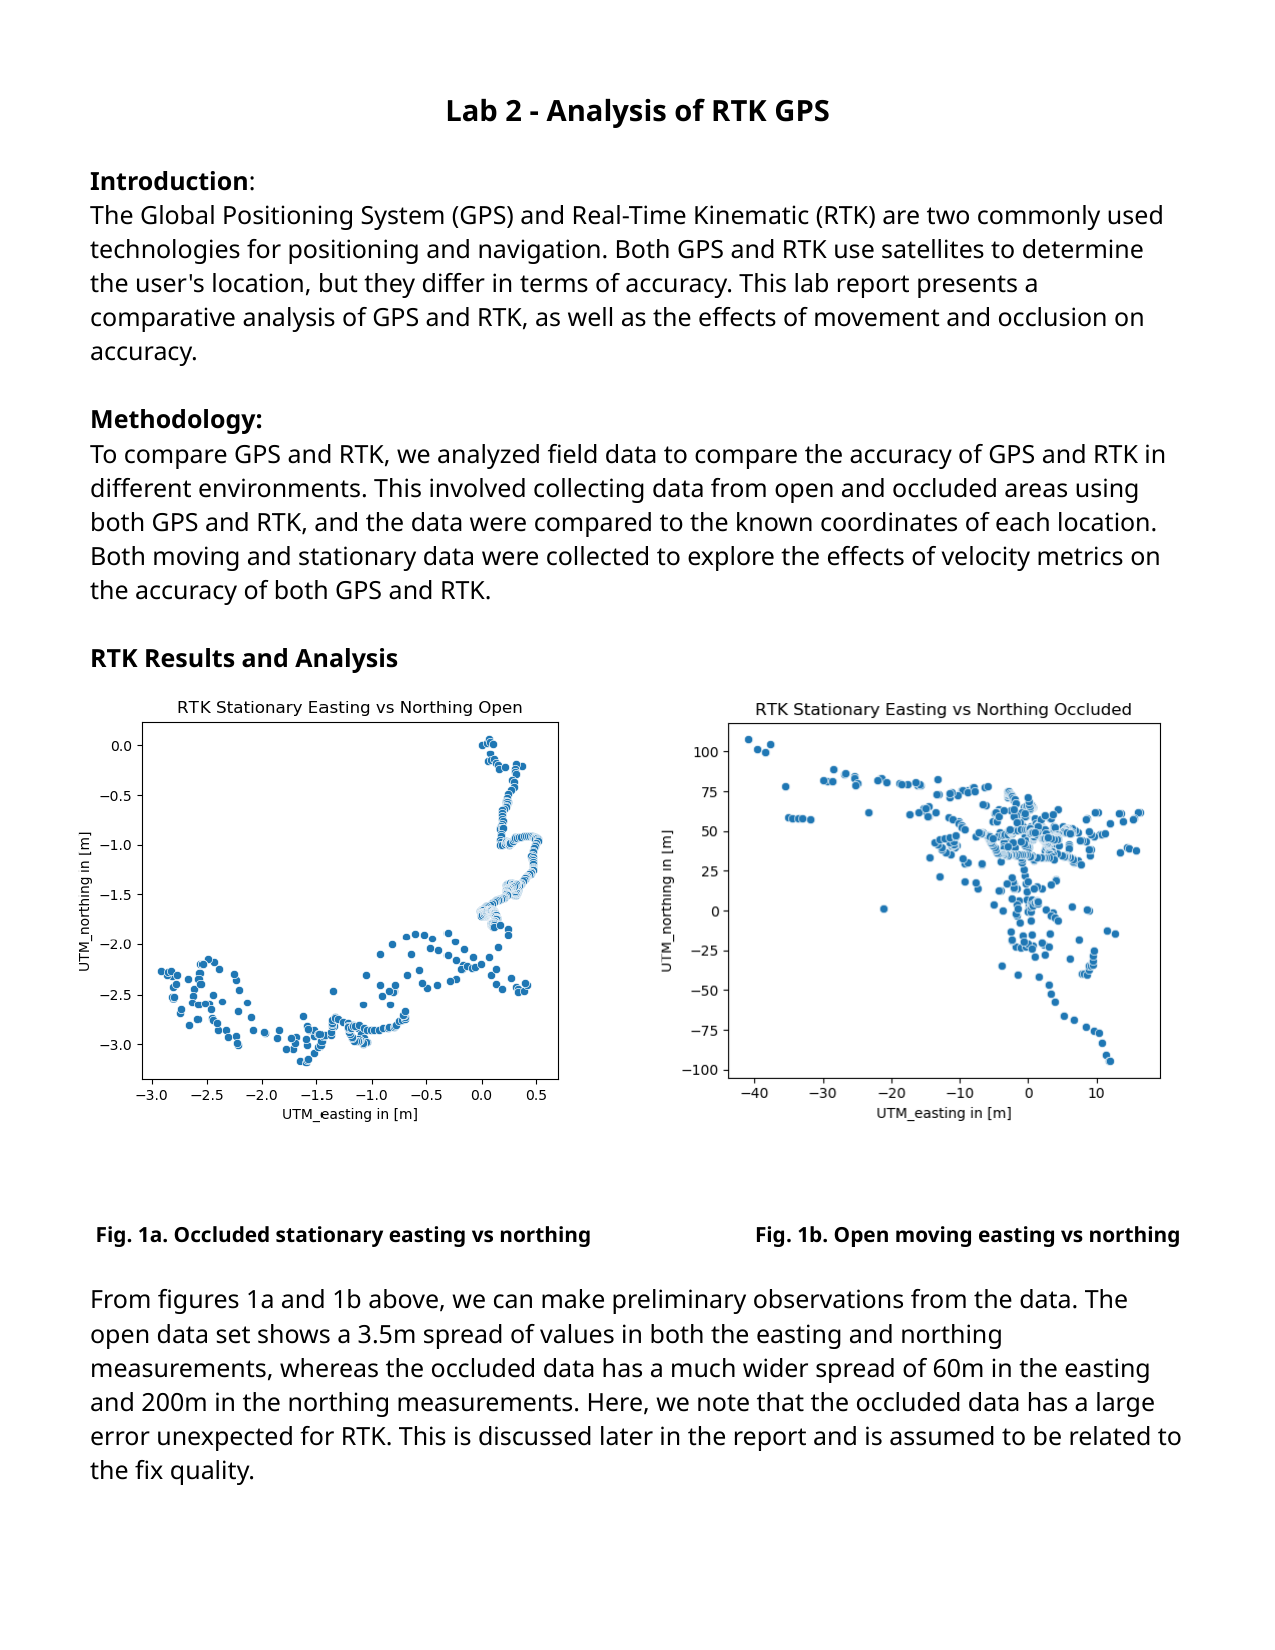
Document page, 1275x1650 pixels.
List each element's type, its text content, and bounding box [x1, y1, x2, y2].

text To compare GPS and RTK, we analyzed field data to compare the accuracy of GPS and RTK in different environments. This involved collecting data from open and occluded areas using both GPS and RTK, and the data were compared to the known coordinates of each location. Both moving and stationary data were collected to explore the effects of velocity metrics on the accuracy of both GPS and RTK. [90, 436, 1185, 607]
text Methodology: [90, 402, 1185, 436]
text Lab 2 - Analysis of RTK GPS [90, 90, 1185, 130]
text The Global Positioning System (GPS) and Real-Time Kinematic (RTK) are two commonly used technologies for positioning and navigation. Both GPS and RTK use satellites to determine the user's location, but they differ in terms of accuracy. This lab report presents a comparative analysis of GPS and RTK, as well as the effects of movement and occlusion on accuracy. [90, 198, 1185, 368]
picture [661, 694, 1167, 1126]
text Introduction: [90, 164, 1185, 198]
picture [78, 689, 567, 1128]
text RTK Results and Analysis [90, 641, 1185, 675]
text From figures 1a and 1b above, we can make preliminary observations from the data. The open data set shows a 3.5m spread of values in both the easting and northing measurements, whereas the occluded data has a much wider spread of 60m in the easting and 200m in the northing measurements. Here, we note that the occluded data has a large error unexpected for RTK. This is discussed later in the report and is assumed to be related to the fix quality. [90, 1282, 1185, 1487]
text Fig. 1a. Occluded stationary easting vs northing Fig. 1b. Open moving easting vs northing [90, 1220, 1185, 1248]
